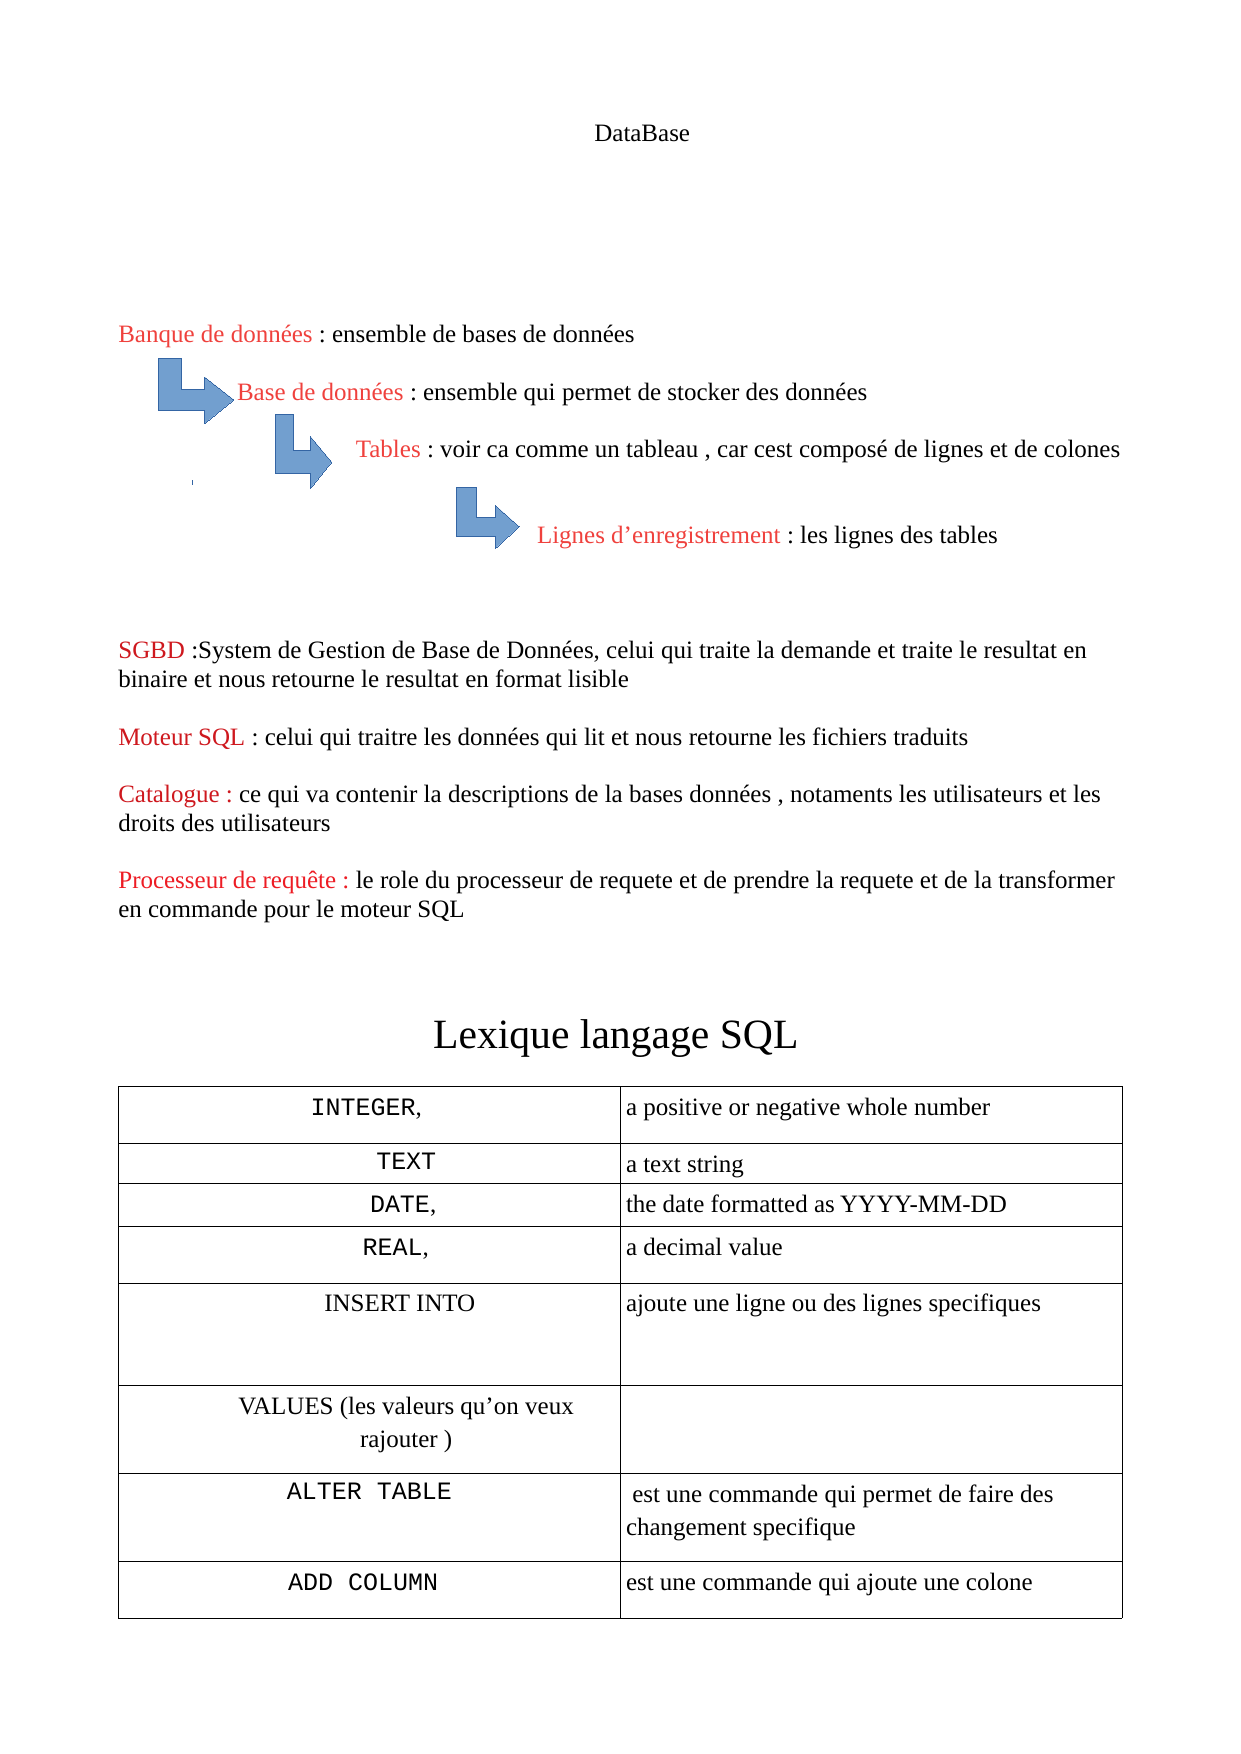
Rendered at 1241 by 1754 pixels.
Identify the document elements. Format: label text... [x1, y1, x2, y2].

table_cell est une commande qui permet de faire des changement specifique [621, 1474, 1122, 1561]
table_cell DATE, [119, 1184, 620, 1226]
table_cell ajoute une ligne ou des lignes specifiques [621, 1284, 1122, 1385]
table_cell REAL, [119, 1227, 620, 1283]
table_cell VALUES (les valeurs qu’on veux rajouter ) [119, 1386, 620, 1473]
text Tables : voir ca comme un tableau , car cest composé de lignes et de colones [294, 434, 1122, 463]
text Banque de données : ensemble de bases de données [118, 319, 1122, 348]
table_cell INSERT INTO [119, 1284, 620, 1385]
text Lexique langage SQL [118, 1009, 1122, 1057]
table_cell est une commande qui ajoute une colone [621, 1562, 1122, 1618]
table_cell [621, 1386, 1122, 1473]
table_header a positive or negative whole number [621, 1087, 1122, 1143]
text SGBD :System de Gestion de Base de Données, celui qui traite la demande et traite le resultat en binaire et nous retourne le resultat en format lisible [118, 636, 1122, 693]
table_cell the date formatted as YYYY-MM-DD [621, 1184, 1122, 1226]
text [118, 434, 275, 463]
text Moteur SQL : celui qui traitre les données qui lit et nous retourne les fichiers traduits [118, 722, 1122, 751]
table_header INTEGER, [119, 1087, 620, 1143]
text Processeur de requête : le role du processeur de requete et de prendre la requete et de la transformer en commande pour le moteur SQL [118, 866, 1122, 923]
text [118, 521, 495, 549]
text Catalogue : ce qui va contenir la descriptions de la bases données , notaments les utilisateurs et les droits des utilisateurs [118, 779, 1122, 837]
table_cell a decimal value [621, 1227, 1122, 1283]
table_cell TEXT [119, 1144, 620, 1183]
table_cell ALTER TABLE [119, 1474, 620, 1561]
text Lignes d’enregistrement : les lignes des tables [496, 521, 1122, 549]
text DataBase [118, 118, 1122, 147]
text Base de données : ensemble qui permet de stocker des données [206, 377, 1122, 406]
table_cell a text string [621, 1144, 1122, 1183]
table_cell ADD COLUMN [119, 1562, 620, 1618]
